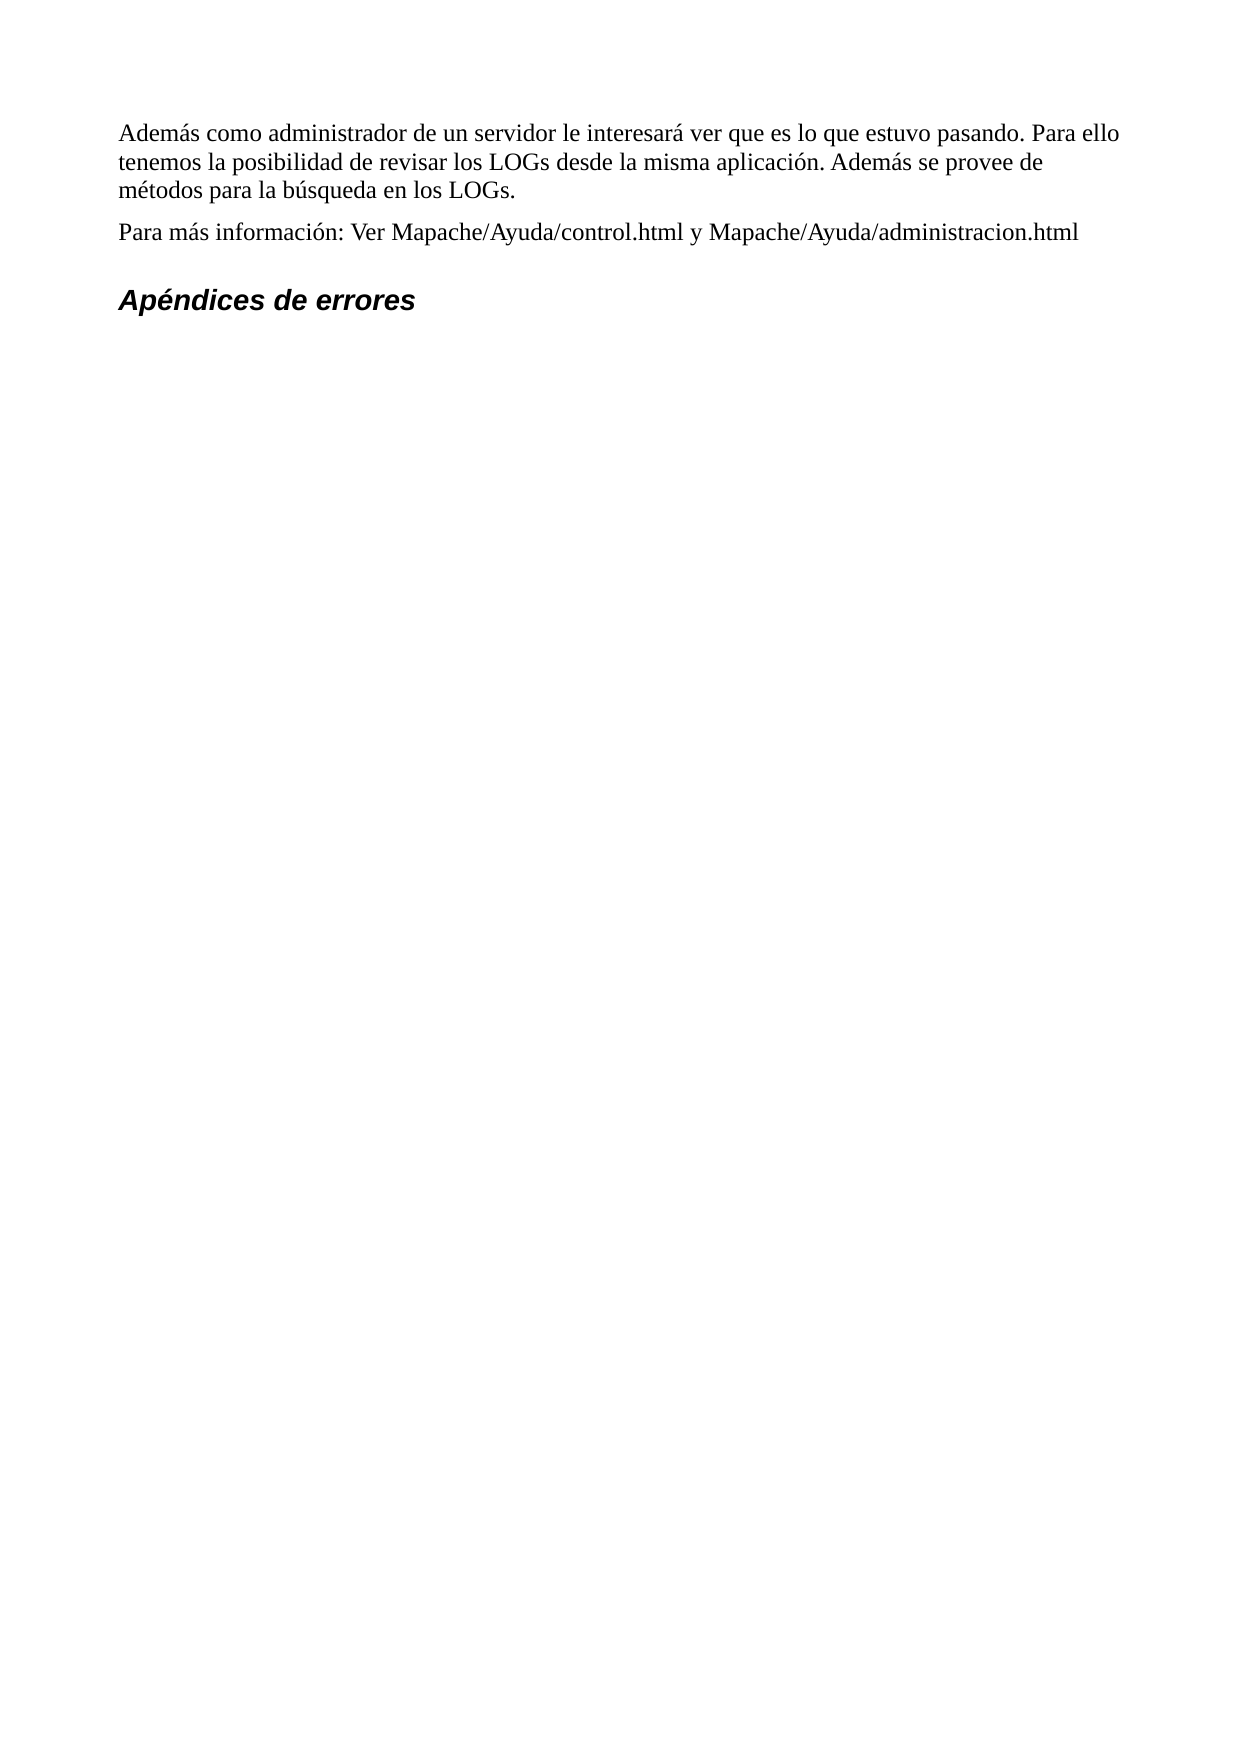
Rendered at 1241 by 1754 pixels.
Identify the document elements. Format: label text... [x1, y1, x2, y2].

text Además como administrador de un servidor le interesará ver que es lo que estuvo pasando. Para ello tenemos la posibilidad de revisar los LOGs desde la misma aplicación. Además se provee de métodos para la búsqueda en los LOGs. [118, 118, 1122, 204]
text Para más información: Ver Mapache/Ayuda/control.html y Mapache/Ayuda/administracion.html [118, 217, 1122, 246]
subtitle Apéndices de errores [118, 283, 1122, 317]
